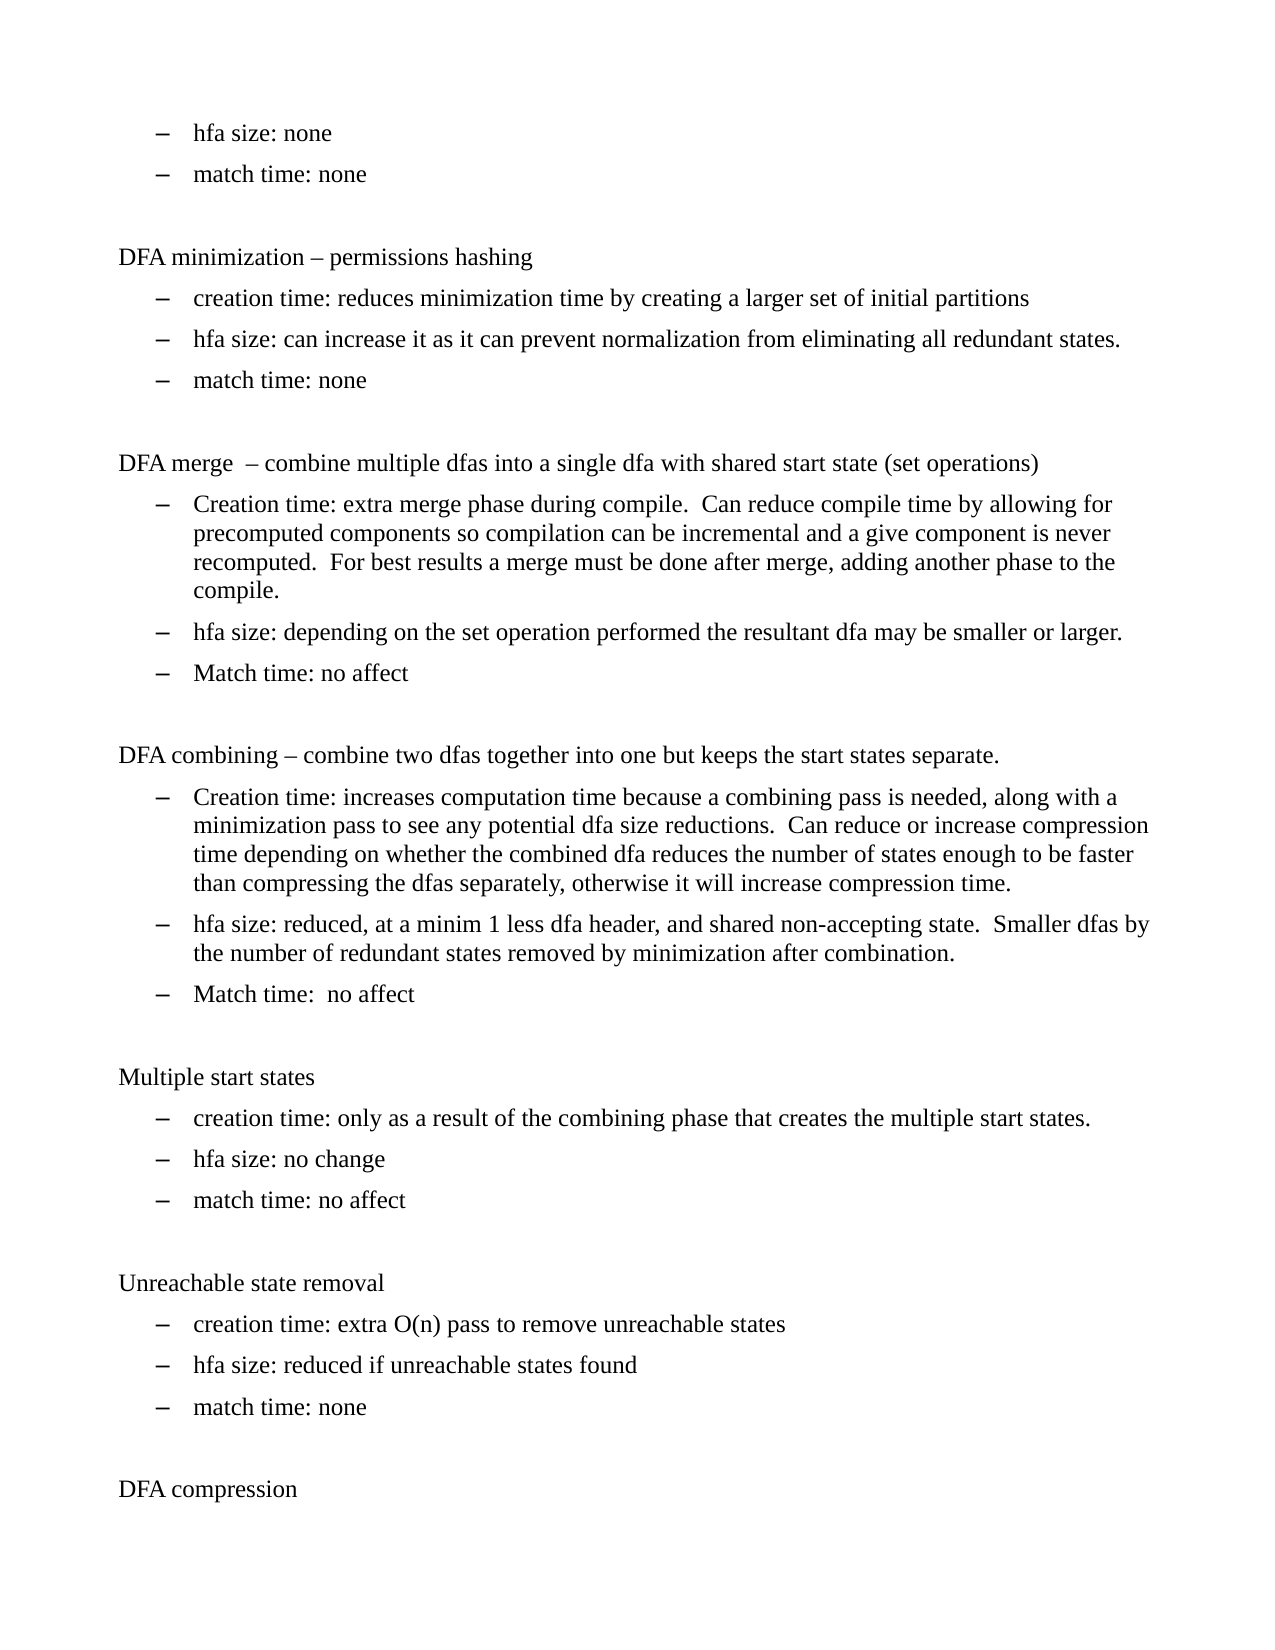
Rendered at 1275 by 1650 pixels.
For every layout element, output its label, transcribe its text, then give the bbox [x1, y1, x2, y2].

list hfa size: depending on the set operation performed the resultant dfa may be smaller or larger. [156, 617, 1157, 646]
list match time: none [156, 1392, 1157, 1421]
list hfa size: reduced if unreachable states found [156, 1351, 1157, 1379]
text DFA minimization – permissions hashing [118, 242, 1157, 271]
list hfa size: reduced, at a minim 1 less dfa header, and shared non-accepting state. Smaller dfas by the number of redundant states removed by minimization after combination. [156, 909, 1157, 967]
list Match time: no affect [156, 979, 1157, 1008]
list creation time: extra O(n) pass to remove unreachable states [156, 1309, 1157, 1338]
text DFA merge – combine multiple dfas into a single dfa with shared start state (set operations) [118, 448, 1157, 477]
list hfa size: none [156, 118, 1157, 147]
list Creation time: increases computation time because a combining pass is needed, along with a minimization pass to see any potential dfa size reductions. Can reduce or increase compression time depending on whether the combined dfa reduces the number of states enough to be faster than compressing the dfas separately, otherwise it will increase compression time. [156, 782, 1157, 897]
list creation time: only as a result of the combining phase that creates the multiple start states. [156, 1103, 1157, 1132]
list match time: no affect [156, 1186, 1157, 1214]
list hfa size: can increase it as it can prevent normalization from eliminating all redundant states. [156, 324, 1157, 353]
list hfa size: no change [156, 1144, 1157, 1173]
list Creation time: extra merge phase during compile. Can reduce compile time by allowing for precomputed components so compilation can be incremental and a give component is never recomputed. For best results a merge must be done after merge, adding another phase to the compile. [156, 489, 1157, 604]
text Multiple start states [118, 1062, 1157, 1091]
text DFA compression [118, 1474, 1157, 1503]
text DFA combining – combine two dfas together into one but keeps the start states separate. [118, 741, 1157, 769]
text Unreachable state removal [118, 1268, 1157, 1297]
list match time: none [156, 366, 1157, 394]
list Match time: no affect [156, 658, 1157, 687]
list creation time: reduces minimization time by creating a larger set of initial partitions [156, 283, 1157, 312]
list match time: none [156, 159, 1157, 188]
